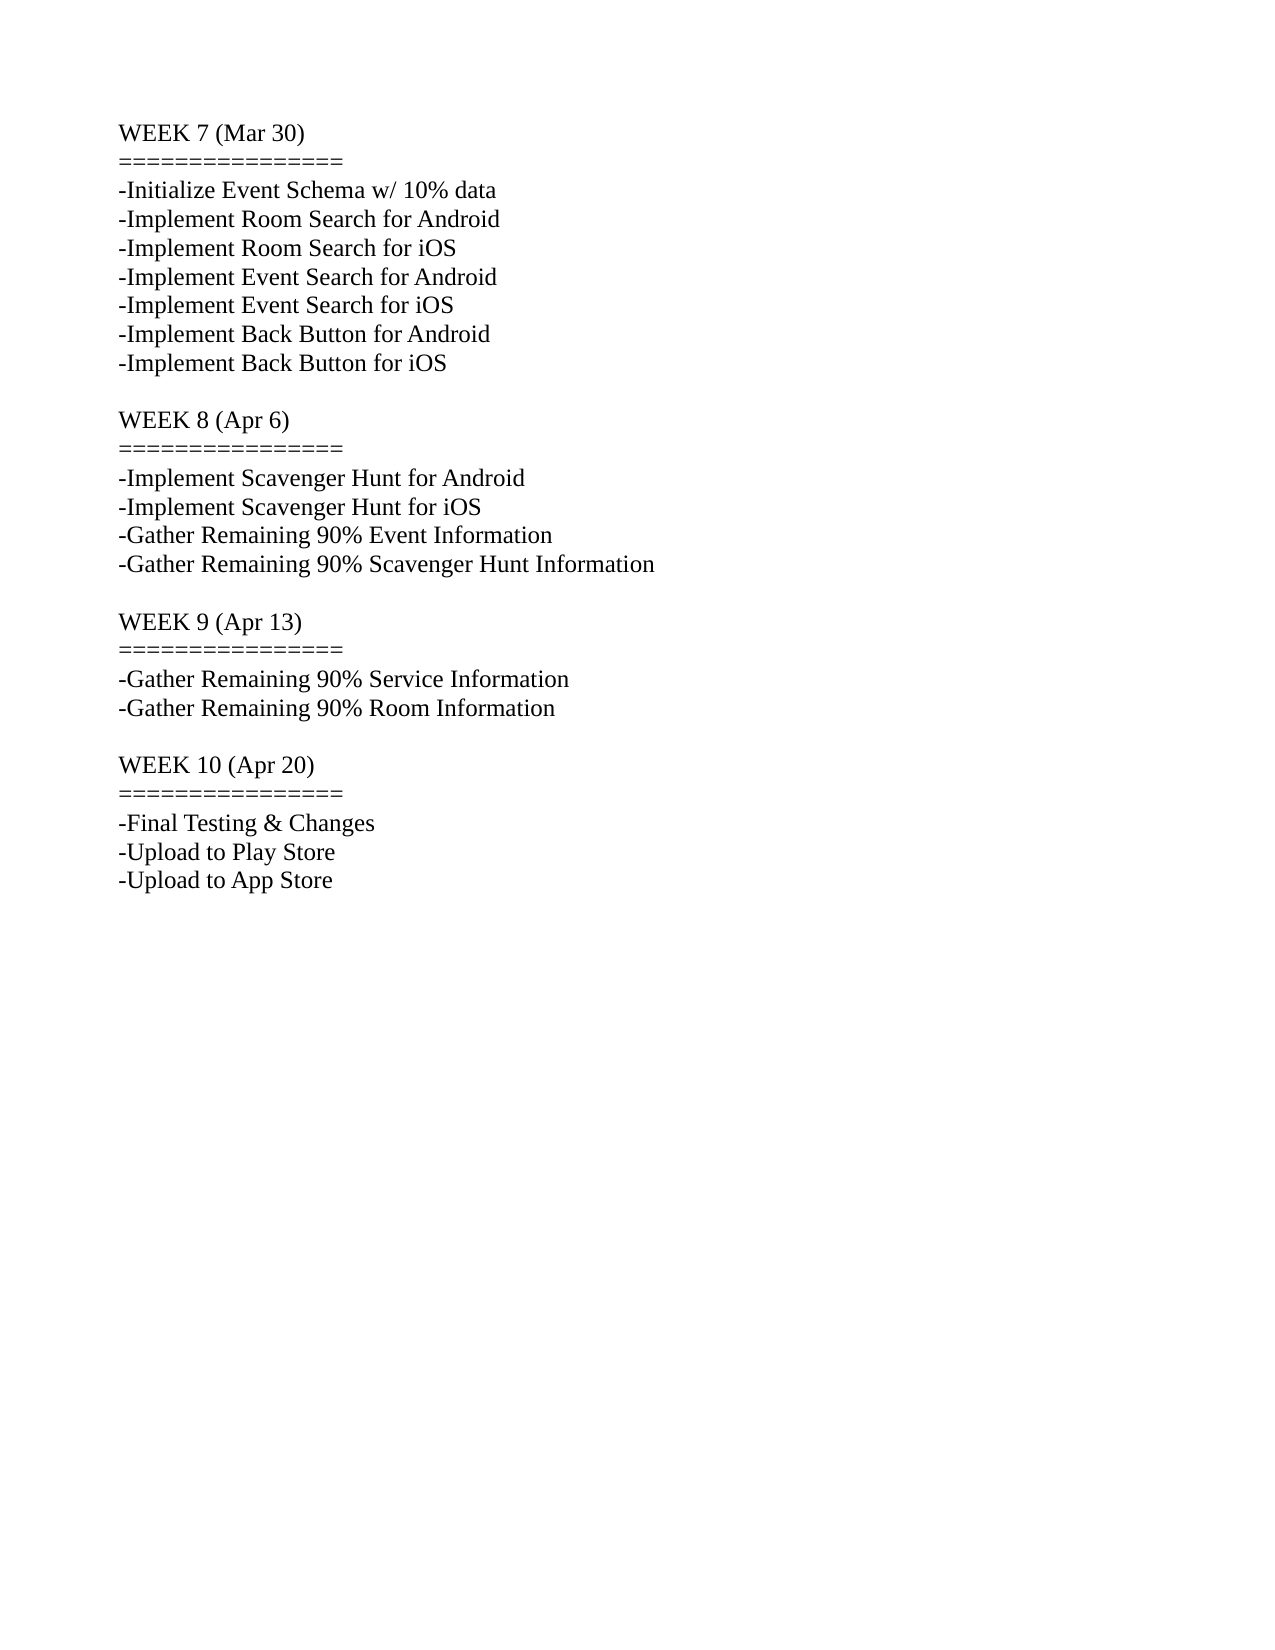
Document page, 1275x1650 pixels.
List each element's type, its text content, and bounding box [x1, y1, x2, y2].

text WEEK 10 (Apr 20) [118, 751, 1157, 779]
text WEEK 7 (Mar 30) [118, 118, 1157, 147]
text -Implement Scavenger Hunt for Android [118, 463, 1157, 492]
text ================ [118, 434, 1157, 463]
text WEEK 9 (Apr 13) [118, 607, 1157, 636]
text -Initialize Event Schema w/ 10% data [118, 176, 1157, 204]
text -Implement Event Search for iOS [118, 291, 1157, 319]
text -Implement Back Button for Android [118, 319, 1157, 348]
text -Upload to App Store [118, 866, 1157, 894]
text -Gather Remaining 90% Scavenger Hunt Information [118, 549, 1157, 578]
text -Upload to Play Store [118, 837, 1157, 866]
text -Gather Remaining 90% Event Information [118, 521, 1157, 549]
text ================ [118, 147, 1157, 176]
text -Implement Back Button for iOS [118, 348, 1157, 377]
text -Implement Room Search for iOS [118, 233, 1157, 262]
text -Gather Remaining 90% Room Information [118, 693, 1157, 722]
text -Final Testing & Changes [118, 808, 1157, 837]
text ================ [118, 636, 1157, 664]
text WEEK 8 (Apr 6) [118, 406, 1157, 434]
text -Implement Scavenger Hunt for iOS [118, 492, 1157, 521]
text -Implement Event Search for Android [118, 262, 1157, 291]
text -Implement Room Search for Android [118, 204, 1157, 233]
text ================ [118, 779, 1157, 808]
text -Gather Remaining 90% Service Information [118, 664, 1157, 693]
